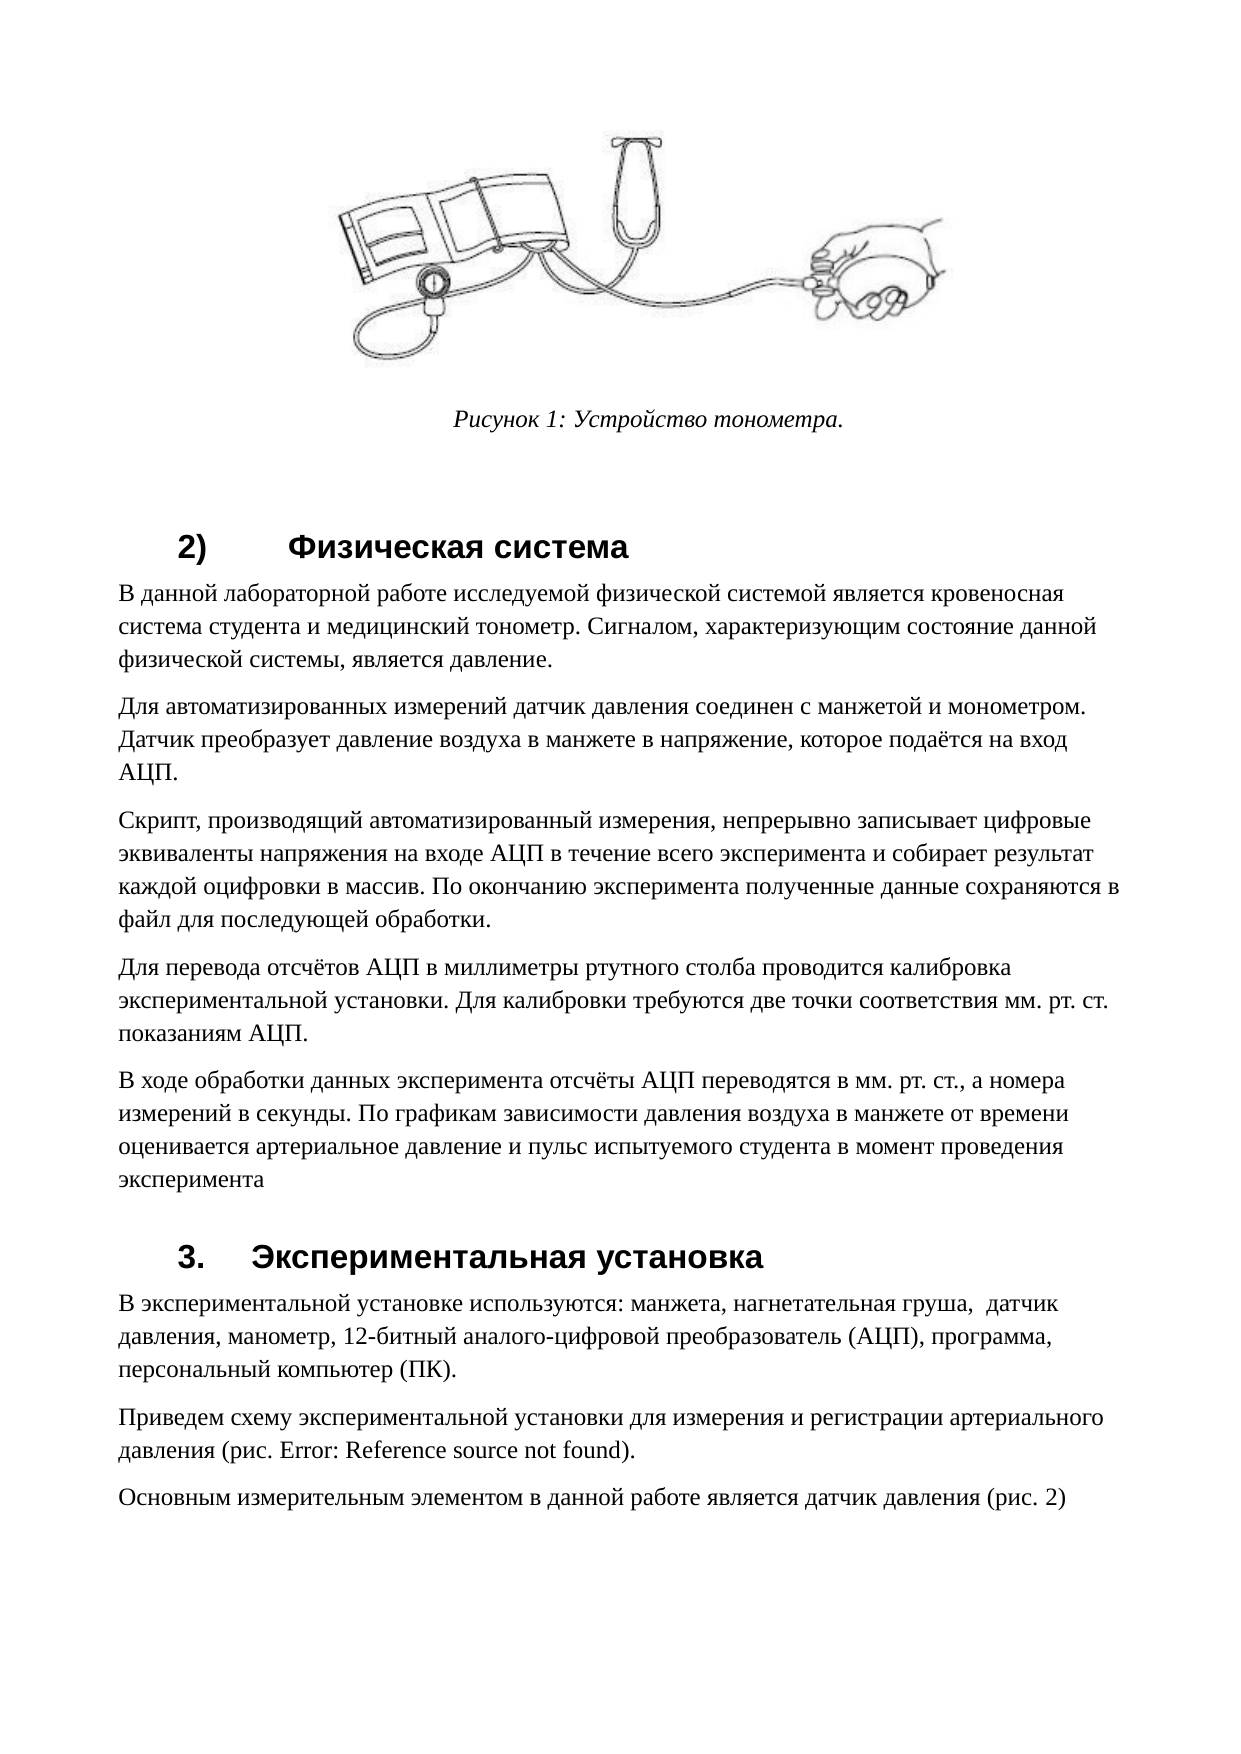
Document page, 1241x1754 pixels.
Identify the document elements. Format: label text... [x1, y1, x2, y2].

picture [327, 118, 972, 382]
text Для перевода отсчётов АЦП в миллиметры ртутного столба проводится калибровка экспериментальной установки. Для калибровки требуются две точки соответствия мм. рт. ст. показаниям АЦП. [118, 952, 1122, 1047]
text В данной лабораторной работе исследуемой физической системой является кровеносная система студента и медицинский тонометр. Сигналом, характеризующим состояние данной физической системы, является давление. [118, 578, 1122, 673]
text В ходе обработки данных эксперимента отсчёты АЦП переводятся в мм. рт. ст., а номера измерений в секунды. По графикам зависимости давления воздуха в манжете от времени оценивается артериальное давление и пульс испытуемого студента в момент проведения эксперимента [118, 1065, 1122, 1193]
subtitle Экспериментальная установка [177, 1237, 1093, 1276]
text Для автоматизированных измерений датчик давления соединен с манжетой и монометром. Датчик преобразует давление воздуха в манжете в напряжение, которое подаётся на вход АЦП. [118, 691, 1122, 786]
text В экспериментальной установке используются: манжета, нагнетательная груша, датчик давления, манометр, 12-битный аналого-цифровой преобразователь (АЦП), программа, персональный компьютер (ПК). [118, 1288, 1122, 1383]
text Рисунок 1: Устройство тонометра. [177, 404, 1122, 433]
text Приведем схему экспериментальной установки для измерения и регистрации артериального давления (рис. Ошибка: источник перекрёстной ссылки не найден). [118, 1402, 1122, 1463]
subtitle Физическая система [177, 527, 1093, 565]
text Скрипт, производящий автоматизированный измерения, непрерывно записывает цифровые эквиваленты напряжения на входе АЦП в течение всего эксперимента и собирает результат каждой оцифровки в массив. По окончанию эксперимента полученные данные сохраняются в файл для последующей обработки. [118, 805, 1122, 933]
text Основным измерительным элементом в данной работе является датчик давления (рис. 2) [118, 1482, 1122, 1511]
